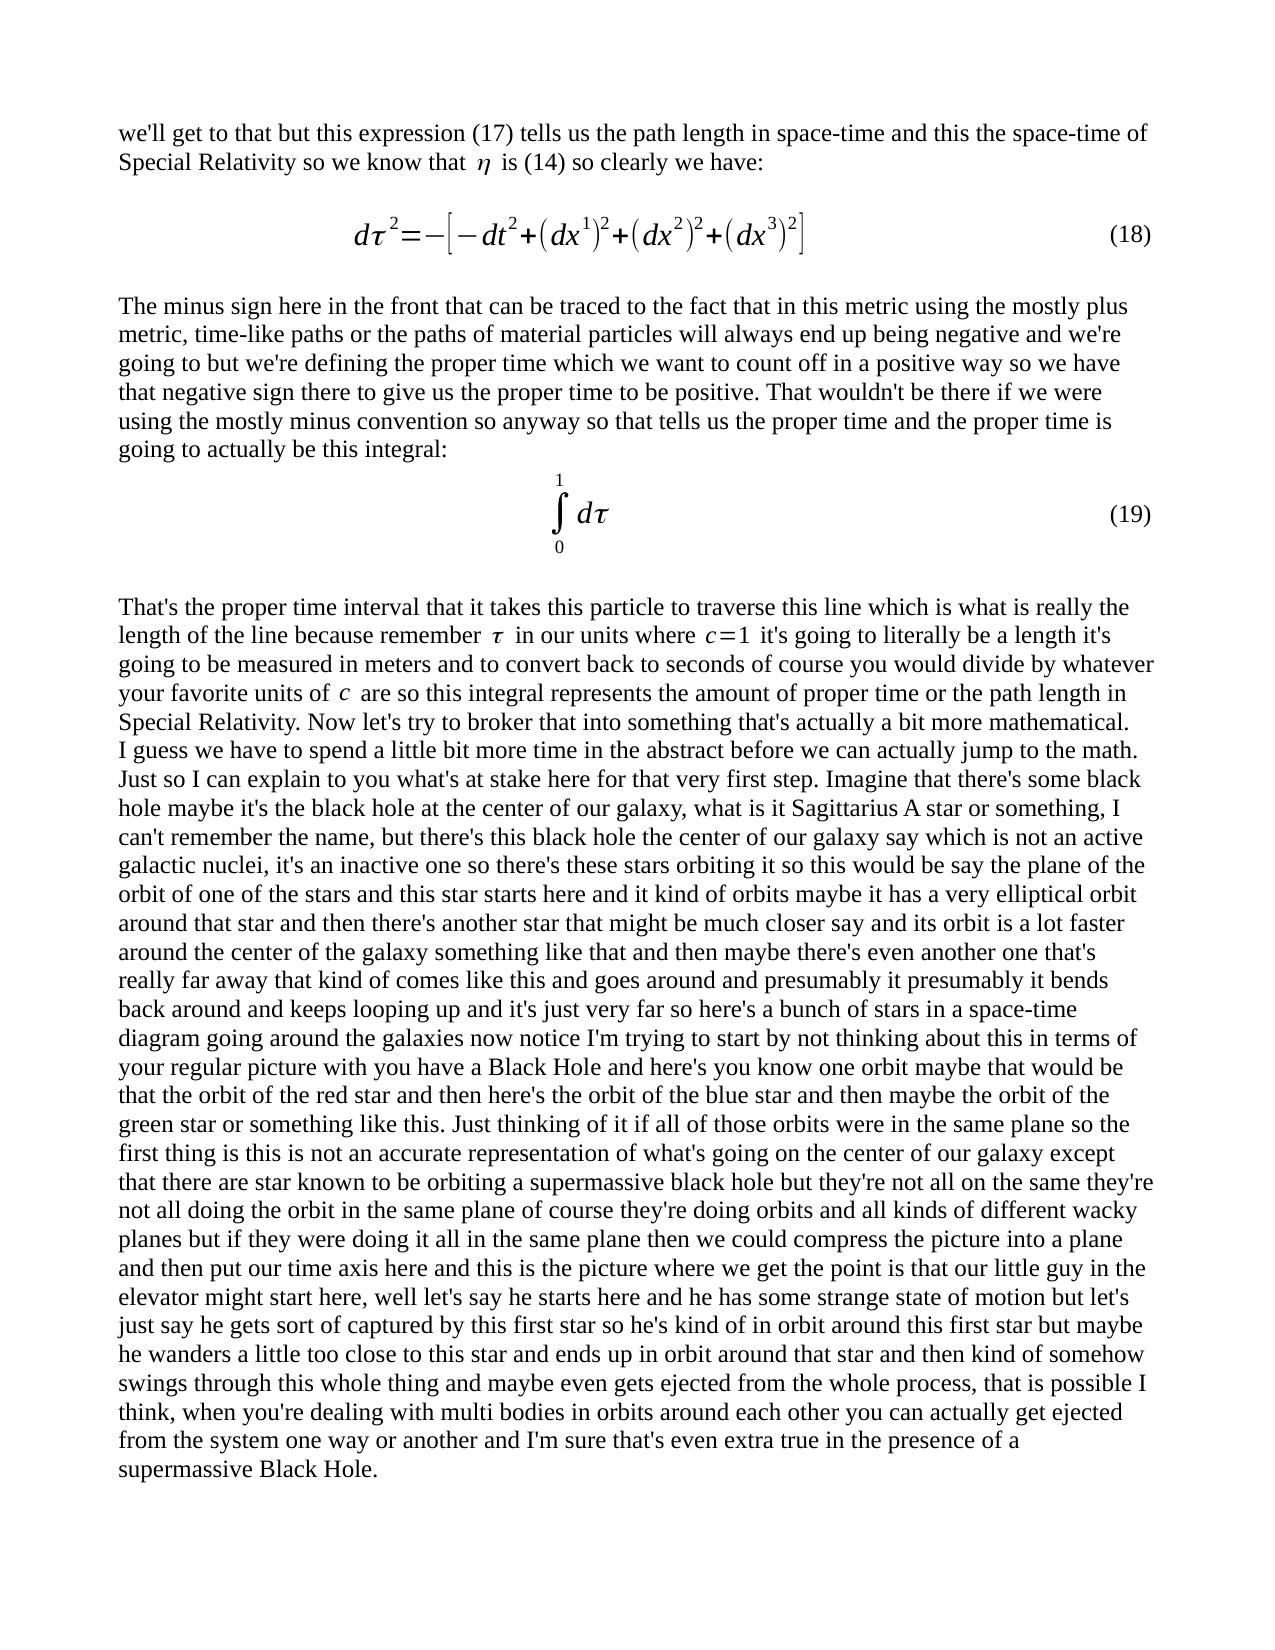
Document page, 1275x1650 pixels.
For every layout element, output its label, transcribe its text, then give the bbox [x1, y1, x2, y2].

table_header (18) [1041, 205, 1157, 262]
text planes but if they were doing it all in the same plane then we could compress the picture into a plane and then put our time axis here and this is the picture where we get the point is that our little guy in the elevator might start here, well let's say he starts here and he has some strange state of motion but let's just say he gets sort of captured by this first star so he's kind of in orbit around this first star but maybe he wanders a little too close to this star and ends up in orbit around that star and then kind of somehow swings through this whole thing and maybe even gets ejected from the whole process, that is possible I think, when you're dealing with multi bodies in orbits around each other you can actually get ejected from the system one way or another and I'm sure that's even extra true in the presence of a supermassive Black Hole. [118, 1224, 1157, 1483]
text I guess we have to spend a little bit more time in the abstract before we can actually jump to the math. [118, 736, 1157, 764]
text Just so I can explain to you what's at stake here for that very first step. Imagine that there's some black hole maybe it's the black hole at the center of our galaxy, what is it Sagittarius A star or something, I can't remember the name, but there's this black hole the center of our galaxy say which is not an active galactic nuclei, it's an inactive one so there's these stars orbiting it so this would be say the plane of the orbit of one of the stars and this star starts here and it kind of orbits maybe it has a very elliptical orbit around that star and then there's another star that might be much closer say and its orbit is a lot faster around the center of the galaxy something like that and then maybe there's even another one that's really far away that kind of comes like this and goes around and presumably it presumably it bends back around and keeps looping up and it's just very far so here's a bunch of stars in a space-time diagram going around the galaxies now notice I'm trying to start by not thinking about this in terms of [118, 764, 1157, 1052]
table_header [118, 205, 1041, 262]
text Now in Special Relativity classes you interpreted this in a very standard way of calculus this is (left) an infinitesimal increment of proper time and this is (right) the path length along of some trajectory. You have to come to this in order to make sense out of this if there's 2 things we want to do first I want to rewrite this in the terms of the what is a tensor mathematics meaning I want to go back into the installing this with the full tensor notation with the basis vectors and see how this comes about, we should do that but also you need to be able to quickly understand how these 2 components here, this is how these 2 components here relate to this the path itself and implied in this of course is that there's a path in space-timeand as we've always said before because it's a manifold and we're talking about a path which is a curve we can parameterize it, will parameterize it withand there's the function isevaluated atis the beginning of the path and then the end of the path or at least the end that we're going to consider for the problem isatand then maybewill go fromto, really doesn't matter whatgoes to this is just some arbitrary space, arbitrary gap butwill be the proper time so that's whatis and implied that's what thesein (17) are. These theseare the coordinate values, those are the coordinates and these are these little differentials in the coordinates so we're thinking this in Special Relativity the way it's normally presented so we actually think of these as differentials, calculus style differentials now we'll have to make the connection between those and the true 1-forms and the tensor notation that we had before so we'll get to that but this expression (17) tells us the path length in space-time and this the space-time of Special Relativity so we know thatis (14) so clearly we have: [118, 118, 1157, 176]
text green star or something like this. Just thinking of it if all of those orbits were in the same plane so the [118, 1109, 1157, 1138]
table_header (19) [1041, 463, 1157, 563]
text first thing is this is not an accurate representation of what's going on the center of our galaxy except that there are star known to be orbiting a supermassive black hole but they're not all on the same they're not all doing the orbit in the same plane of course they're doing orbits and all kinds of different wacky [118, 1138, 1157, 1224]
text The minus sign here in the front that can be traced to the fact that in this metric using the mostly plus metric, time-like paths or the paths of material particles will always end up being negative and we're going to but we're defining the proper time which we want to count off in a positive way so we have that negative sign there to give us the proper time to be positive. That wouldn't be there if we were using the mostly minus convention so anyway so that tells us the proper time and the proper time is going to actually be this integral: [118, 291, 1157, 463]
text your regular picture with you have a Black Hole and here's you know one orbit maybe that would be that the orbit of the red star and then here's the orbit of the blue star and then maybe the orbit of the [118, 1052, 1157, 1109]
text That's the proper time interval that it takes this particle to traverse this line which is what is really the length of the line because rememberin our units whereit's going to literally be a length it's going to be measured in meters and to convert back to seconds of course you would divide by whatever your favorite units ofare so this integral represents the amount of proper time or the path length in Special Relativity. Now let's try to broker that into something that's actually a bit more mathematical. [118, 592, 1157, 736]
table_header [118, 463, 1041, 563]
